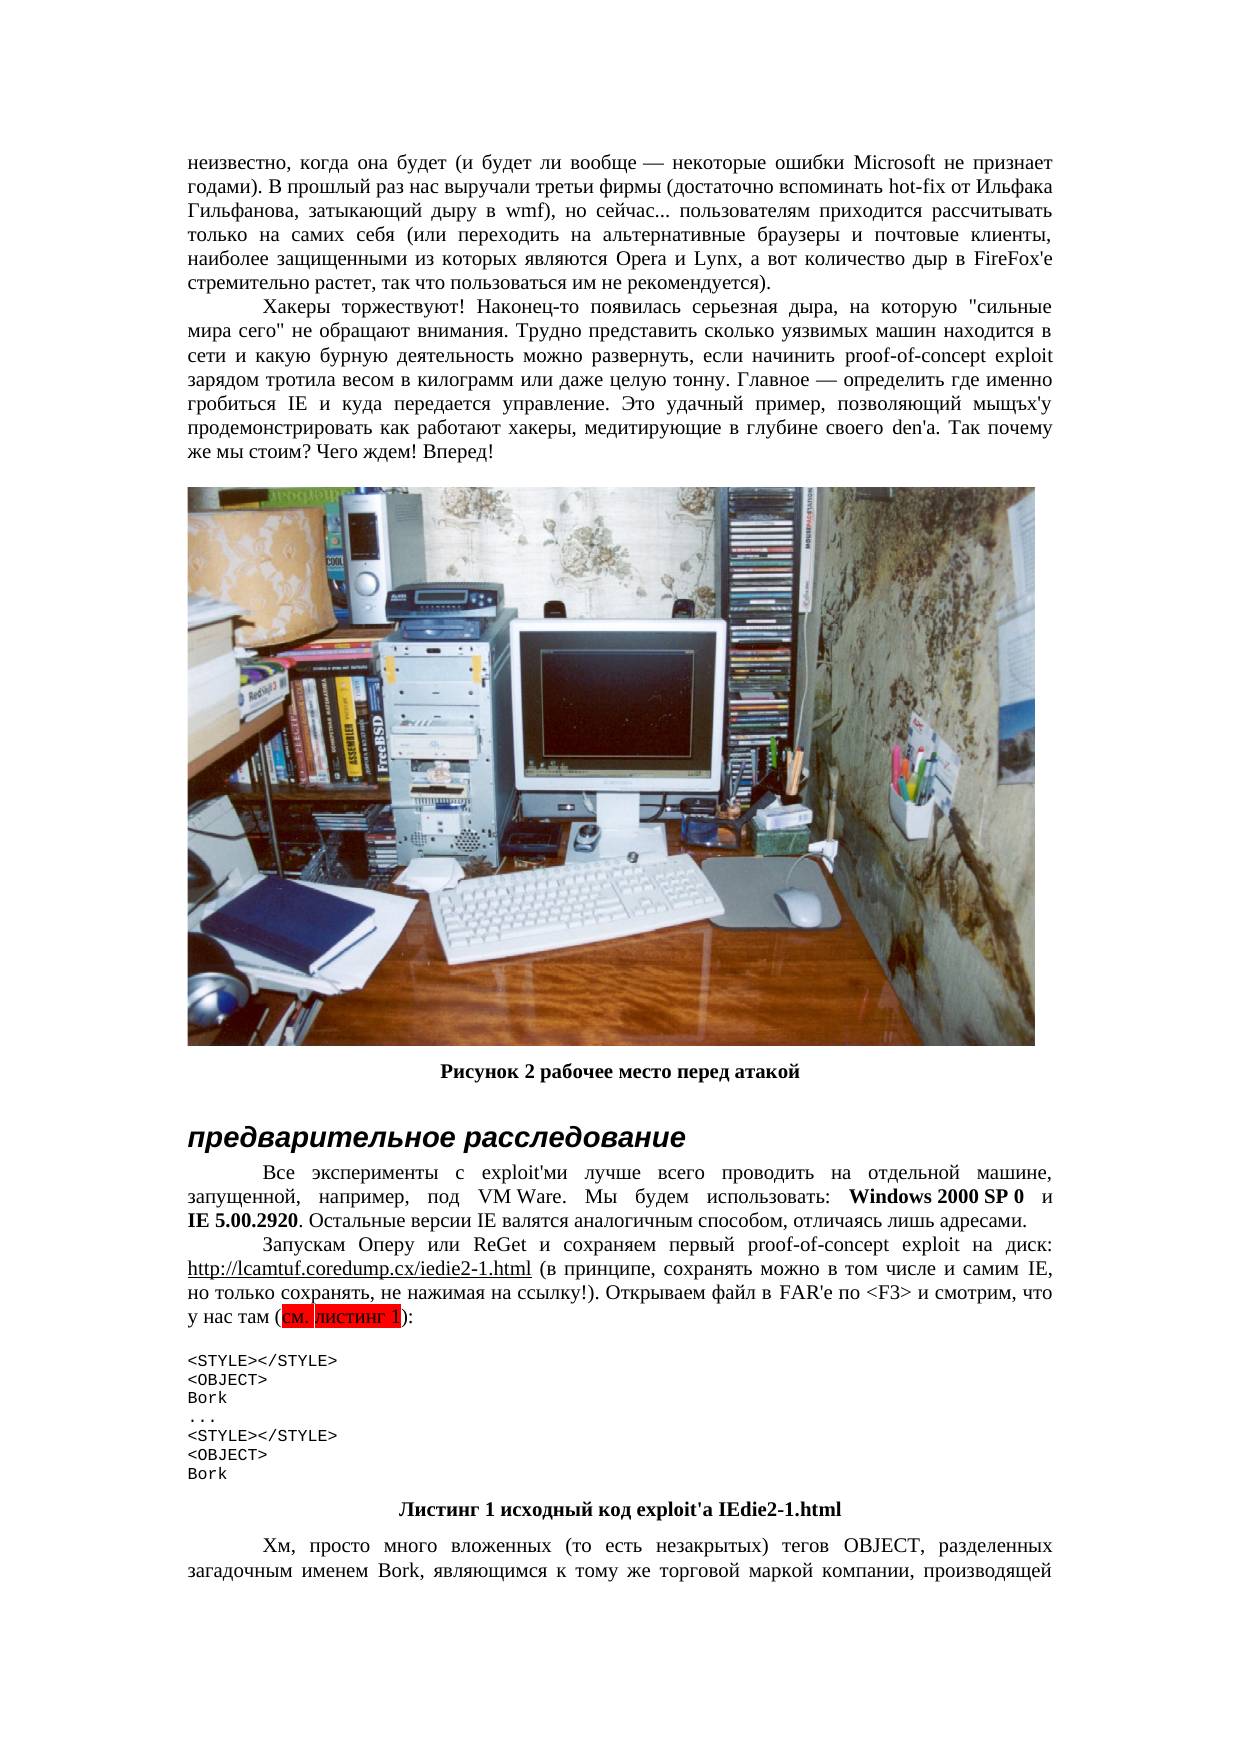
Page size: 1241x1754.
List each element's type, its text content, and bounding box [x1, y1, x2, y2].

text Bork [187, 1466, 1053, 1484]
text <OBJECT> [187, 1371, 1053, 1390]
picture [187, 487, 1035, 1046]
text <STYLE></STYLE> [187, 1352, 1053, 1371]
subtitle предварительное расследование [187, 1120, 1053, 1154]
text Bork [187, 1390, 1053, 1409]
text Запускам Оперу или ReGet и сохраняем первый proof-of-concept exploit на диск: http://lcamtuf.coredump.cx/iedie2-1.html (в принципе, сохранять можно в том числе и самим IE, но только сохранять, не нажимая на ссылку!). Открываем файл в FAR'е по <F3> и смотрим, что у нас там (см. листинг 1): [187, 1232, 1053, 1328]
text Все эксперименты с exploit'ми лучше всего проводить на отдельной машине, запущенной, например, под VM Ware. Мы будем использовать: Windows 2000 SP 0 и IE 5.00.2920. Остальные версии IE валятся аналогичным способом, отличаясь лишь адресами. [187, 1160, 1053, 1232]
text Рисунок 2 рабочее место перед атакой [187, 1058, 1053, 1083]
text ... [187, 1409, 1053, 1428]
text <STYLE></STYLE> [187, 1428, 1053, 1447]
text Хакеры торжествуют! Наконец-то появилась серьезная дыра, на которую "сильные мира сего" не обращают внимания. Трудно представить сколько уязвимых машин находится в сети и какую бурную деятельность можно развернуть, если начинить proof-of-concept exploit зарядом тротила весом в килограмм или даже целую тонну. Главное — определить где именно гробиться IE и куда передается управление. Это удачный пример, позволяющий мыщъх'у продемонстрировать как работают хакеры, медитирующие в глубине своего den'а. Так почему же мы стоим? Чего ждем! Вперед! [187, 294, 1053, 463]
text Листинг 1 исходный код exploit'а IEdie2-1.html [187, 1497, 1053, 1521]
text Хм, просто много вложенных (то есть незакрытых) тегов OBJECT, разделенных загадочным именем Bork, являющимся к тому же торговой маркой компании, производящей [187, 1533, 1053, 1582]
text неизвестно, когда она будет (и будет ли вообще — некоторые ошибки Microsoft не признает годами). В прошлый раз нас выручали третьи фирмы (достаточно вспоминать hot-fix от Ильфака Гильфанова, затыкающий дыру в wmf), но сейчас... пользователям приходится рассчитывать только на самих себя (или переходить на альтернативные браузеры и почтовые клиенты, наиболее защищенными из которых являются Opera и Lynx, а вот количество дыр в FireFox'е стремительно растет, так что пользоваться им не рекомендуется). [187, 150, 1053, 294]
text <OBJECT> [187, 1447, 1053, 1466]
